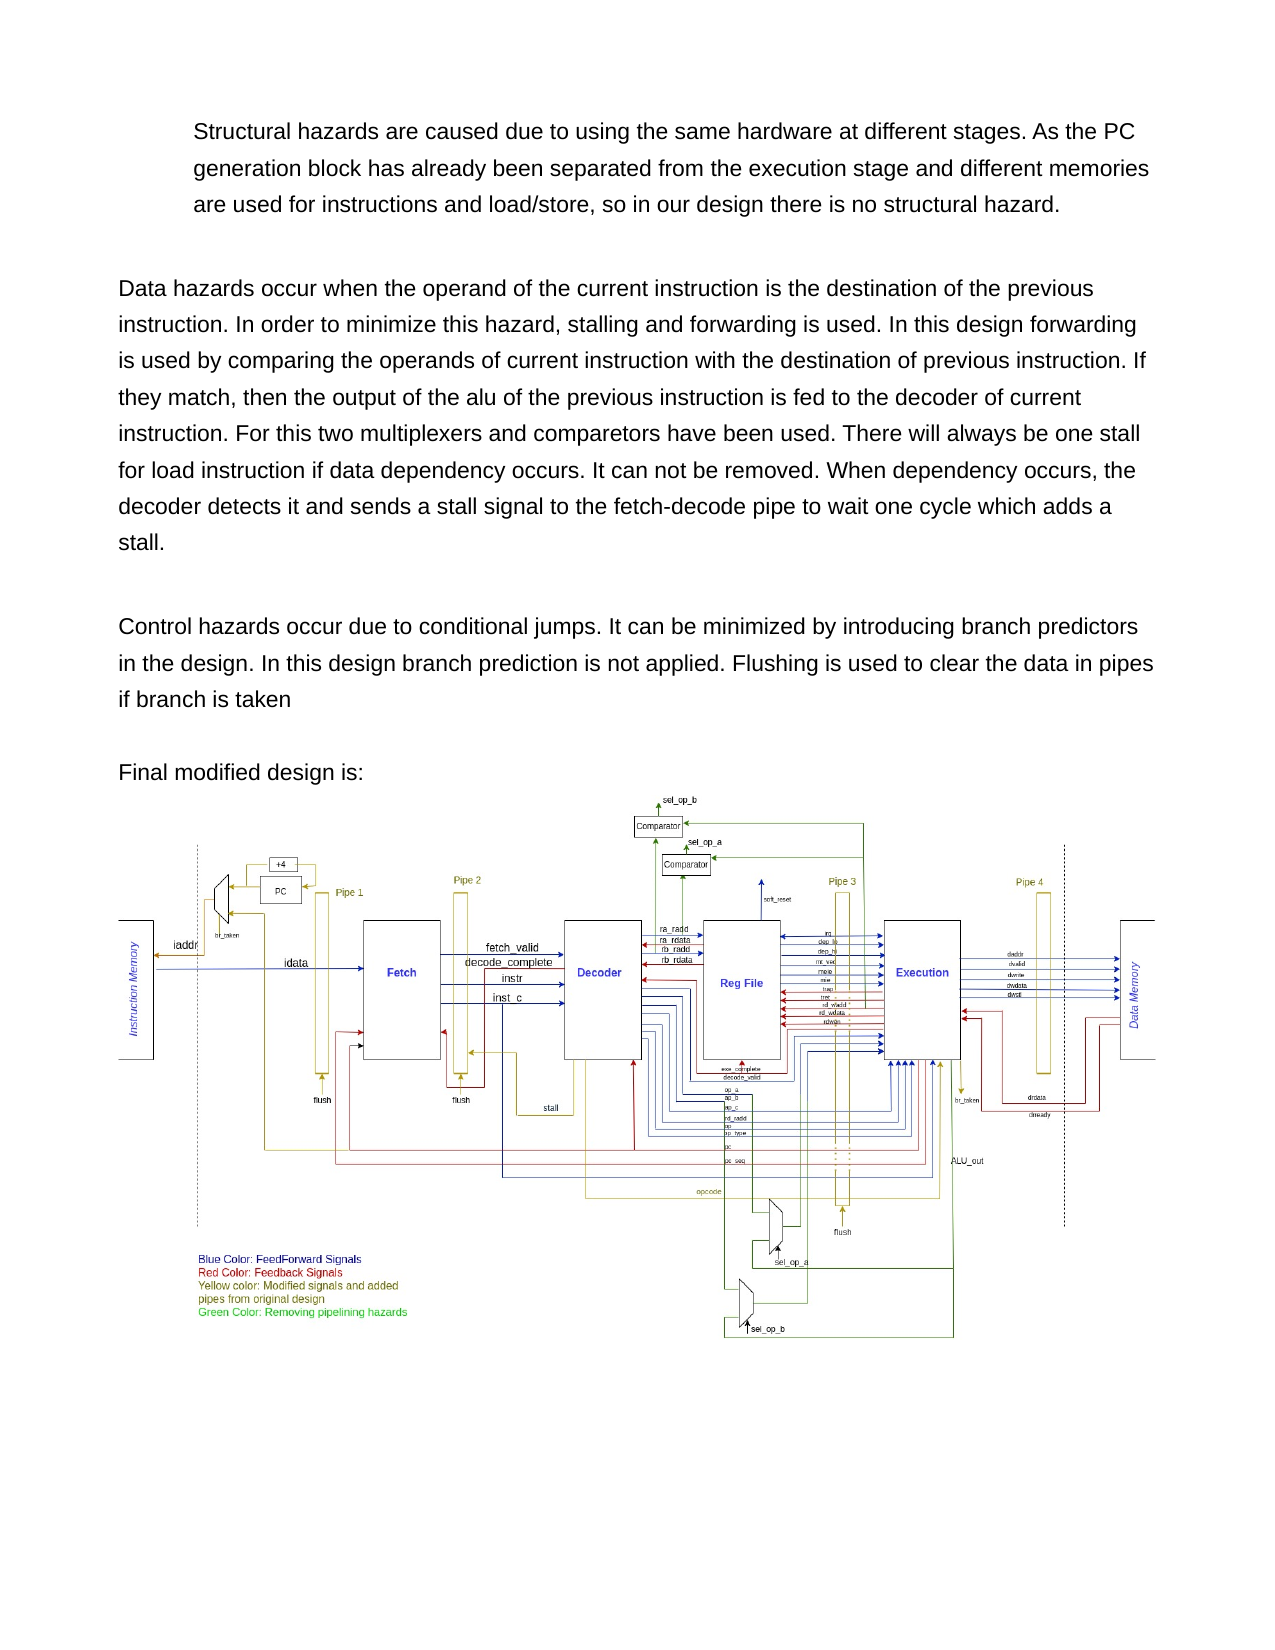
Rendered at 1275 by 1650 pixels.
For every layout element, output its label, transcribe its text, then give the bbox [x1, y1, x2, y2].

text Control hazards occur due to conditional jumps. It can be minimized by introducing branch predictors in the design. In this design branch prediction is not applied. Flushing is used to clear the data in pipes if branch is taken [118, 613, 1157, 712]
text Data hazards occur when the operand of the current instruction is the destination of the previous instruction. In order to minimize this hazard, stalling and forwarding is used. In this design forwarding is used by comparing the operands of current instruction with the destination of previous instruction. If they match, then the output of the alu of the previous instruction is fed to the decoder of current instruction. For this two multiplexers and comparetors have been used. There will always be one stall for load instruction if data dependency occurs. It can not be removed. When dependency occurs, the decoder detects it and sends a stall signal to the fetch-decode pipe to wait one cycle which adds a stall. [118, 275, 1157, 556]
text Final modified design is: [118, 759, 1157, 785]
text Structural hazards are caused due to using the same hardware at different stages. As the PC generation block has already been separated from the execution stage and different memories are used for instructions and load/store, so in our design there is no structural hazard. [193, 118, 1157, 217]
picture [118, 795, 1157, 1340]
